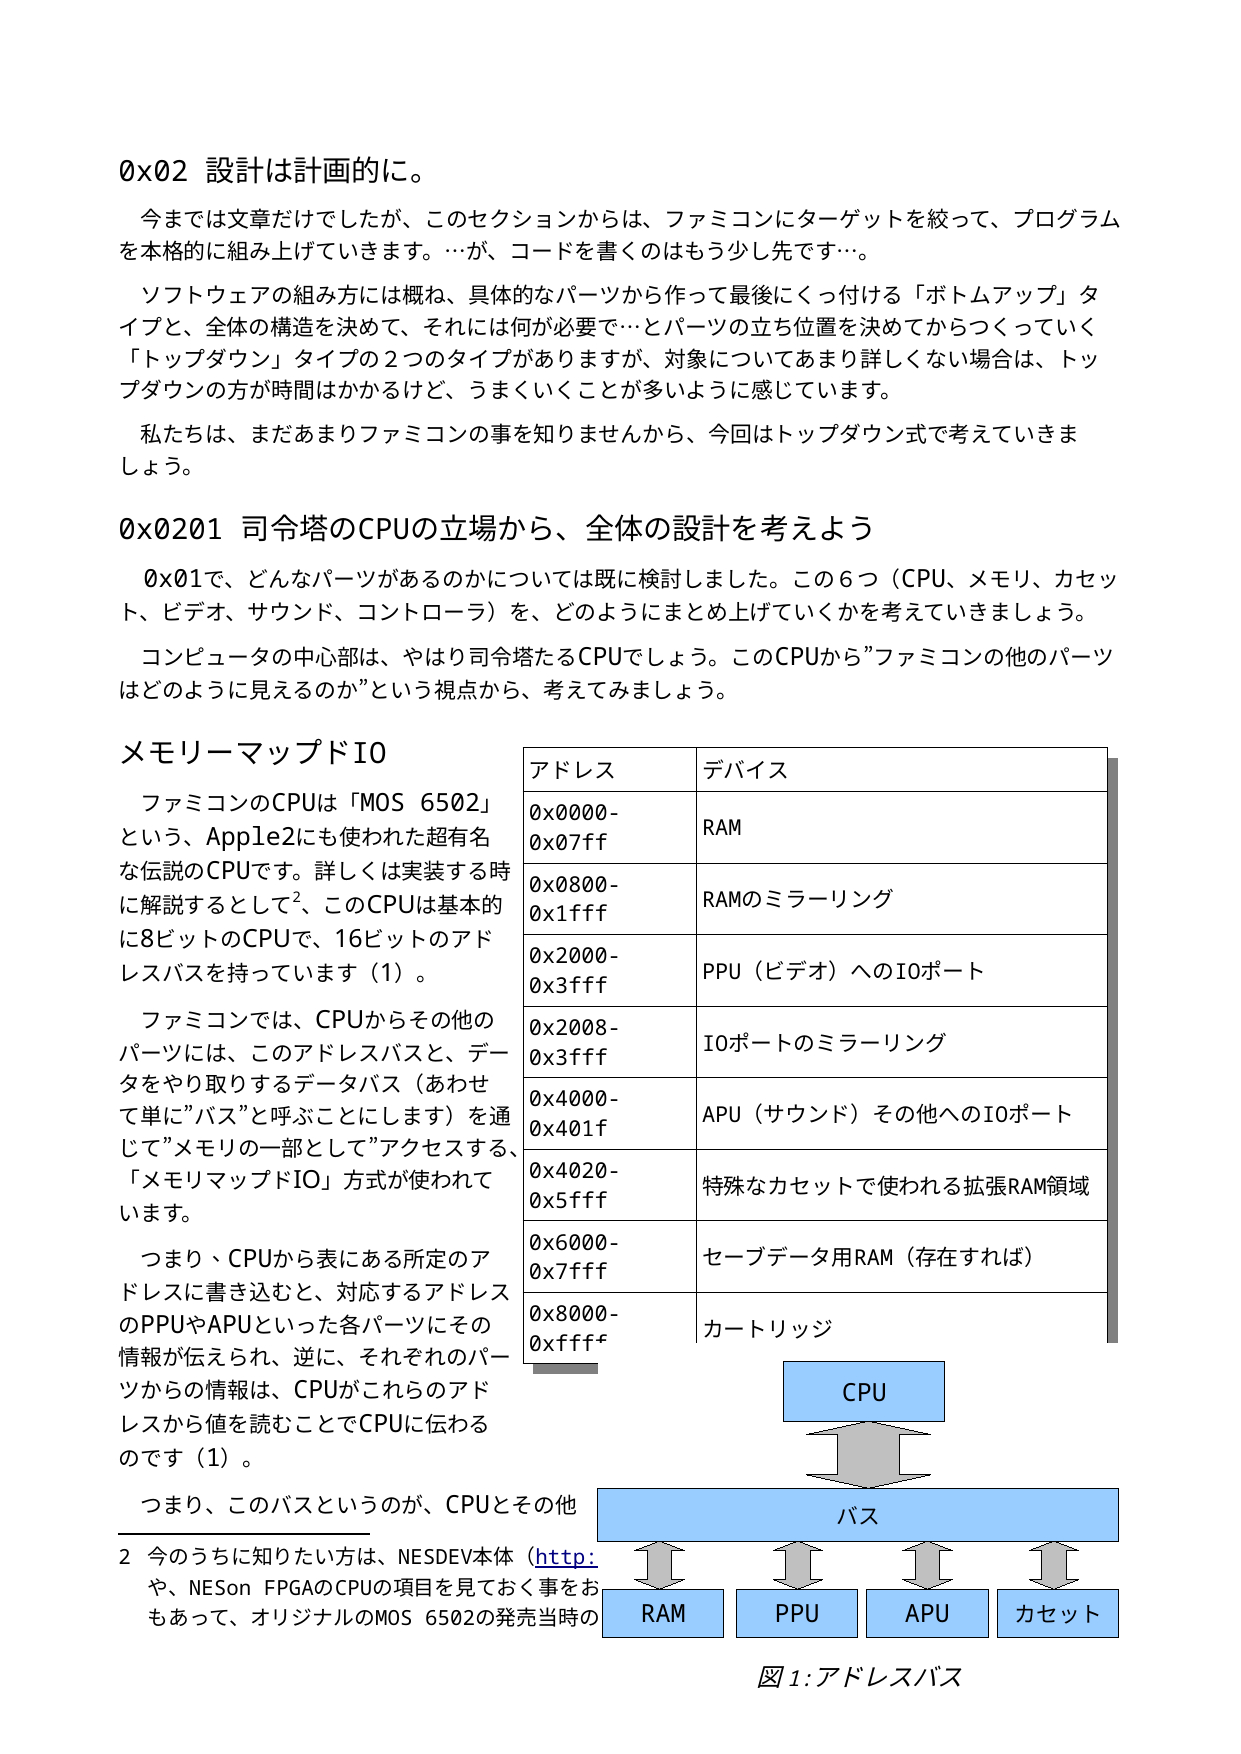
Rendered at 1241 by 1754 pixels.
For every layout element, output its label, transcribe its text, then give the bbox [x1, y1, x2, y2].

text 私たちは、まだあまりファミコンの事を知りませんから、今回はトップダウン式で考えていきましょう。 [118, 417, 1122, 481]
table_cell セーブデータ用RAM（存在すれば） [697, 1221, 1107, 1292]
table_cell 0x4020-0x5fff [524, 1150, 696, 1220]
text つまり、CPUから表にある所定のアドレスに書き込むと、対応するアドレスのPPUやAPUといった各パーツにその情報が伝えられ、逆に、それぞれのパーツからの情報は、CPUがこれらのアドレスから値を読むことでCPUに伝わるのです（図 1）。 [118, 1240, 598, 1474]
table_cell PPU（ビデオ）へのIOポート [697, 935, 1107, 1006]
table_cell 0x2000-0x3fff [524, 935, 696, 1006]
text 今のうちに知りたい方は、NESDEV本体（http://nesdev.parodius.com/）の6502のドキュメントや、NESon FPGAのCPUの項目を見ておく事をお勧めします。http://6502.org/なんてウェブサイトもあって、オリジナルのMOS 6502の発売当時のプログラミングガイドとかもあります。 [118, 1540, 598, 1631]
text つまり、このバスというのが、CPUとその他 [118, 1487, 598, 1521]
table_cell カートリッジ [697, 1293, 1107, 1343]
text コンピュータの中心部は、やはり司令塔たるCPUでしょう。このCPUから”ファミコンの他のパーツはどのように見えるのか”という視点から、考えてみましょう。 [118, 639, 1122, 705]
text ソフトウェアの組み方には概ね、具体的なパーツから作って最後にくっ付ける「ボトムアップ」タイプと、全体の構造を決めて、それには何が必要で…とパーツの立ち位置を決めてからつくっていく「トップダウン」タイプの２つのタイプがありますが、対象についてあまり詳しくない場合は、トップダウンの方が時間はかかるけど、うまくいくことが多いように感じています。 [118, 278, 1122, 405]
table_cell 0x4000-0x401f [524, 1078, 696, 1149]
text 表 1:CPUアドレスマップ [523, 1387, 598, 1423]
table_cell 特殊なカセットで使われる拡張RAM領域 [697, 1150, 1107, 1220]
text ファミコンのCPUは「MOS 6502」という、Apple2にも使われた超有名な伝説のCPUです。詳しくは実装する時に解説するとして、このCPUは基本的に8ビットのCPUで、16ビットのアドレスバスを持っています（表 1）。 [118, 784, 523, 989]
table_cell RAMのミラーリング [697, 864, 1107, 934]
table_cell 0x2008-0x3fff [524, 1007, 696, 1077]
subtitle メモリーマップドIO [118, 730, 1122, 1343]
table_cell 0x0000-0x07ff [524, 792, 696, 862]
subtitle [523, 1364, 598, 1387]
table_cell 0x8000-0xffff [524, 1293, 696, 1343]
text 0x01で、どんなパーツがあるのかについては既に検討しました。この６つ（CPU、メモリ、カセット、ビデオ、サウンド、コントローラ）を、どのようにまとめ上げていくかを考えていきましょう。 [118, 561, 1122, 626]
subtitle 0x0201 司令塔のCPUの立場から、全体の設計を考えよう [118, 506, 1122, 548]
table_cell IOポートのミラーリング [697, 1007, 1107, 1077]
table_cell 0x6000-0x7fff [524, 1221, 696, 1292]
table_cell 0x8000-0xffff [524, 1344, 598, 1363]
text 図 1:アドレスバス [598, 1343, 1121, 1694]
table_cell APU（サウンド）その他へのIOポート [697, 1078, 1107, 1149]
subtitle 0x02 設計は計画的に。 [118, 148, 1122, 190]
table_cell RAM [697, 792, 1107, 862]
text 今までは文章だけでしたが、このセクションからは、ファミコンにターゲットを絞って、プログラムを本格的に組み上げていきます。…が、コードを書くのはもう少し先です…。 [118, 202, 1122, 266]
text ファミコンでは、CPUからその他のパーツには、このアドレスバスと、データをやり取りするデータバス（あわせて単に”バス”と呼ぶことにします）を通じて”メモリの一部として”アクセスする、「メモリマップドIO」方式が使われています。 [118, 1001, 523, 1228]
table_header デバイス [697, 748, 1107, 791]
table_header アドレス [524, 748, 696, 791]
table_cell 0x0800-0x1fff [524, 864, 696, 934]
